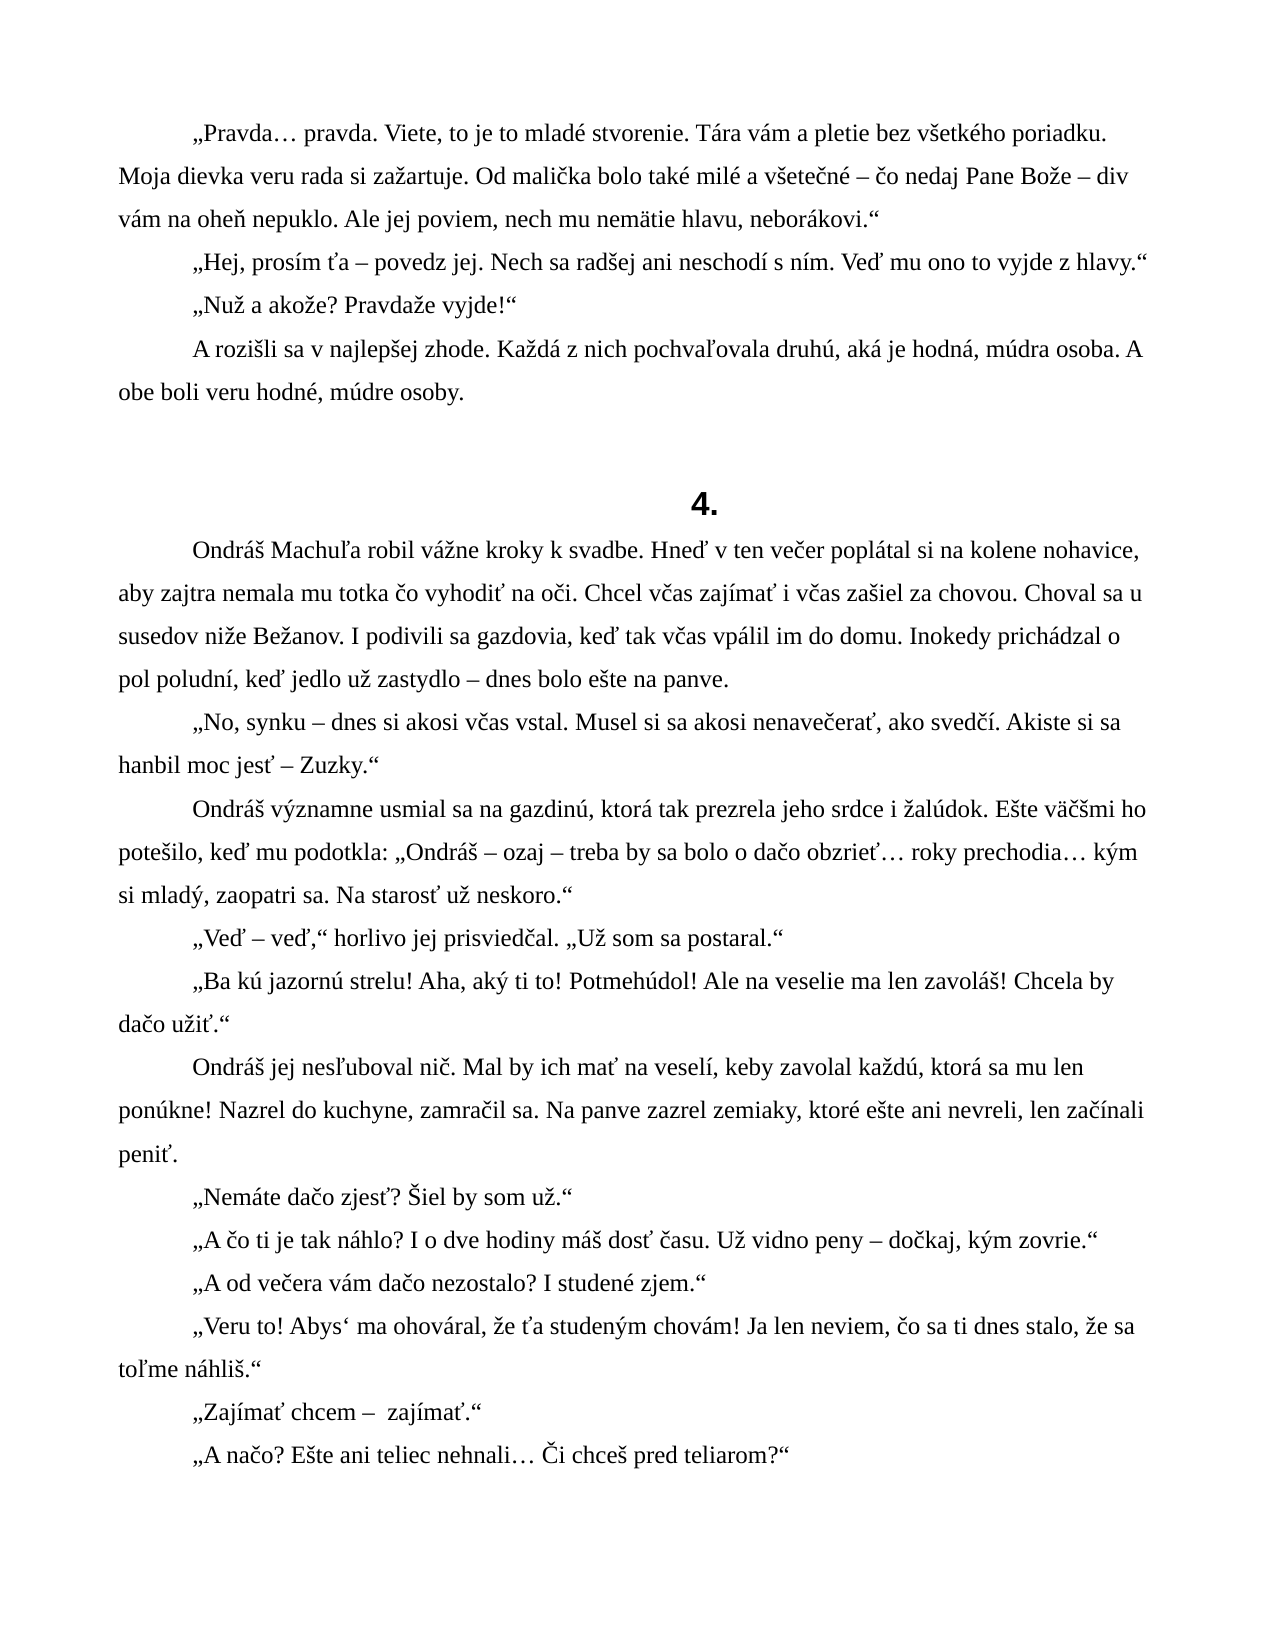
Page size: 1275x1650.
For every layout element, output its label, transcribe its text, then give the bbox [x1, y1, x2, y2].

text „No, synku – dnes si akosi včas vstal. Musel si sa akosi nenavečerať, ako svedčí. Akiste si sa hanbil moc jesť – Zuzky.“ [118, 707, 1157, 779]
text A rozišli sa v najlepšej zhode. Každá z nich pochvaľovala druhú, aká je hodná, múdra osoba. A obe boli veru hodné, múdre osoby. [118, 334, 1157, 406]
text „A načo? Ešte ani teliec nehnali… Či chceš pred teliarom?“ [118, 1441, 1157, 1469]
text Ondráš významne usmial sa na gazdinú, ktorá tak prezrela jeho srdce i žalúdok. Ešte väčšmi ho potešilo, keď mu podotkla: „Ondráš – ozaj – treba by sa bolo o dačo obzrieť… roky prechodia… kým si mladý, zaopatri sa. Na starosť už neskoro.“ [118, 794, 1157, 909]
text „A čo ti je tak náhlo? I o dve hodiny máš dosť času. Už vidno peny – dočkaj, kým zovrie.“ [118, 1225, 1157, 1254]
subtitle 4. [118, 484, 1157, 522]
text Ondráš Machuľa robil vážne kroky k svadbe. Hneď v ten večer poplátal si na kolene nohavice, aby zajtra nemala mu totka čo vyhodiť na oči. Chcel včas zajímať i včas zašiel za chovou. Choval sa u susedov niže Bežanov. I podivili sa gazdovia, keď tak včas vpálil im do domu. Inokedy prichádzal o pol poludní, keď jedlo už zastydlo – dnes bolo ešte na panve. [118, 535, 1157, 693]
text „Nuž a akože? Pravdaže vyjde!“ [118, 291, 1157, 319]
text „Ba kú jazornú strelu! Aha, aký ti to! Potmehúdol! Ale na veselie ma len zavoláš! Chcela by dačo užiť.“ [118, 966, 1157, 1038]
text „Nemáte dačo zjesť? Šiel by som už.“ [118, 1182, 1157, 1211]
text „Veď – veď,“ horlivo jej prisviedčal. „Už som sa postaral.“ [118, 923, 1157, 952]
text Ondráš jej nesľuboval nič. Mal by ich mať na veselí, keby zavolal každú, ktorá sa mu len ponúkne! Nazrel do kuchyne, zamračil sa. Na panve zazrel zemiaky, ktoré ešte ani nevreli, len začínali peniť. [118, 1052, 1157, 1167]
text „Zajímať chcem – zajímať.“ [118, 1397, 1157, 1426]
text „A od večera vám dačo nezostalo? I studené zjem.“ [118, 1268, 1157, 1297]
text „Veru to! Abys‘ ma ohováral, že ťa studeným chovám! Ja len neviem, čo sa ti dnes stalo, že sa toľme náhliš.“ [118, 1311, 1157, 1383]
text „Pravda… pravda. Viete, to je to mladé stvorenie. Tára vám a pletie bez všetkého poriadku. Moja dievka veru rada si zažartuje. Od malička bolo také milé a všetečné – čo nedaj Pane Bože – div vám na oheň nepuklo. Ale jej poviem, nech mu nemätie hlavu, neborákovi.“ [118, 118, 1157, 233]
text „Hej, prosím ťa – povedz jej. Nech sa radšej ani neschodí s ním. Veď mu ono to vyjde z hlavy.“ [118, 247, 1157, 276]
